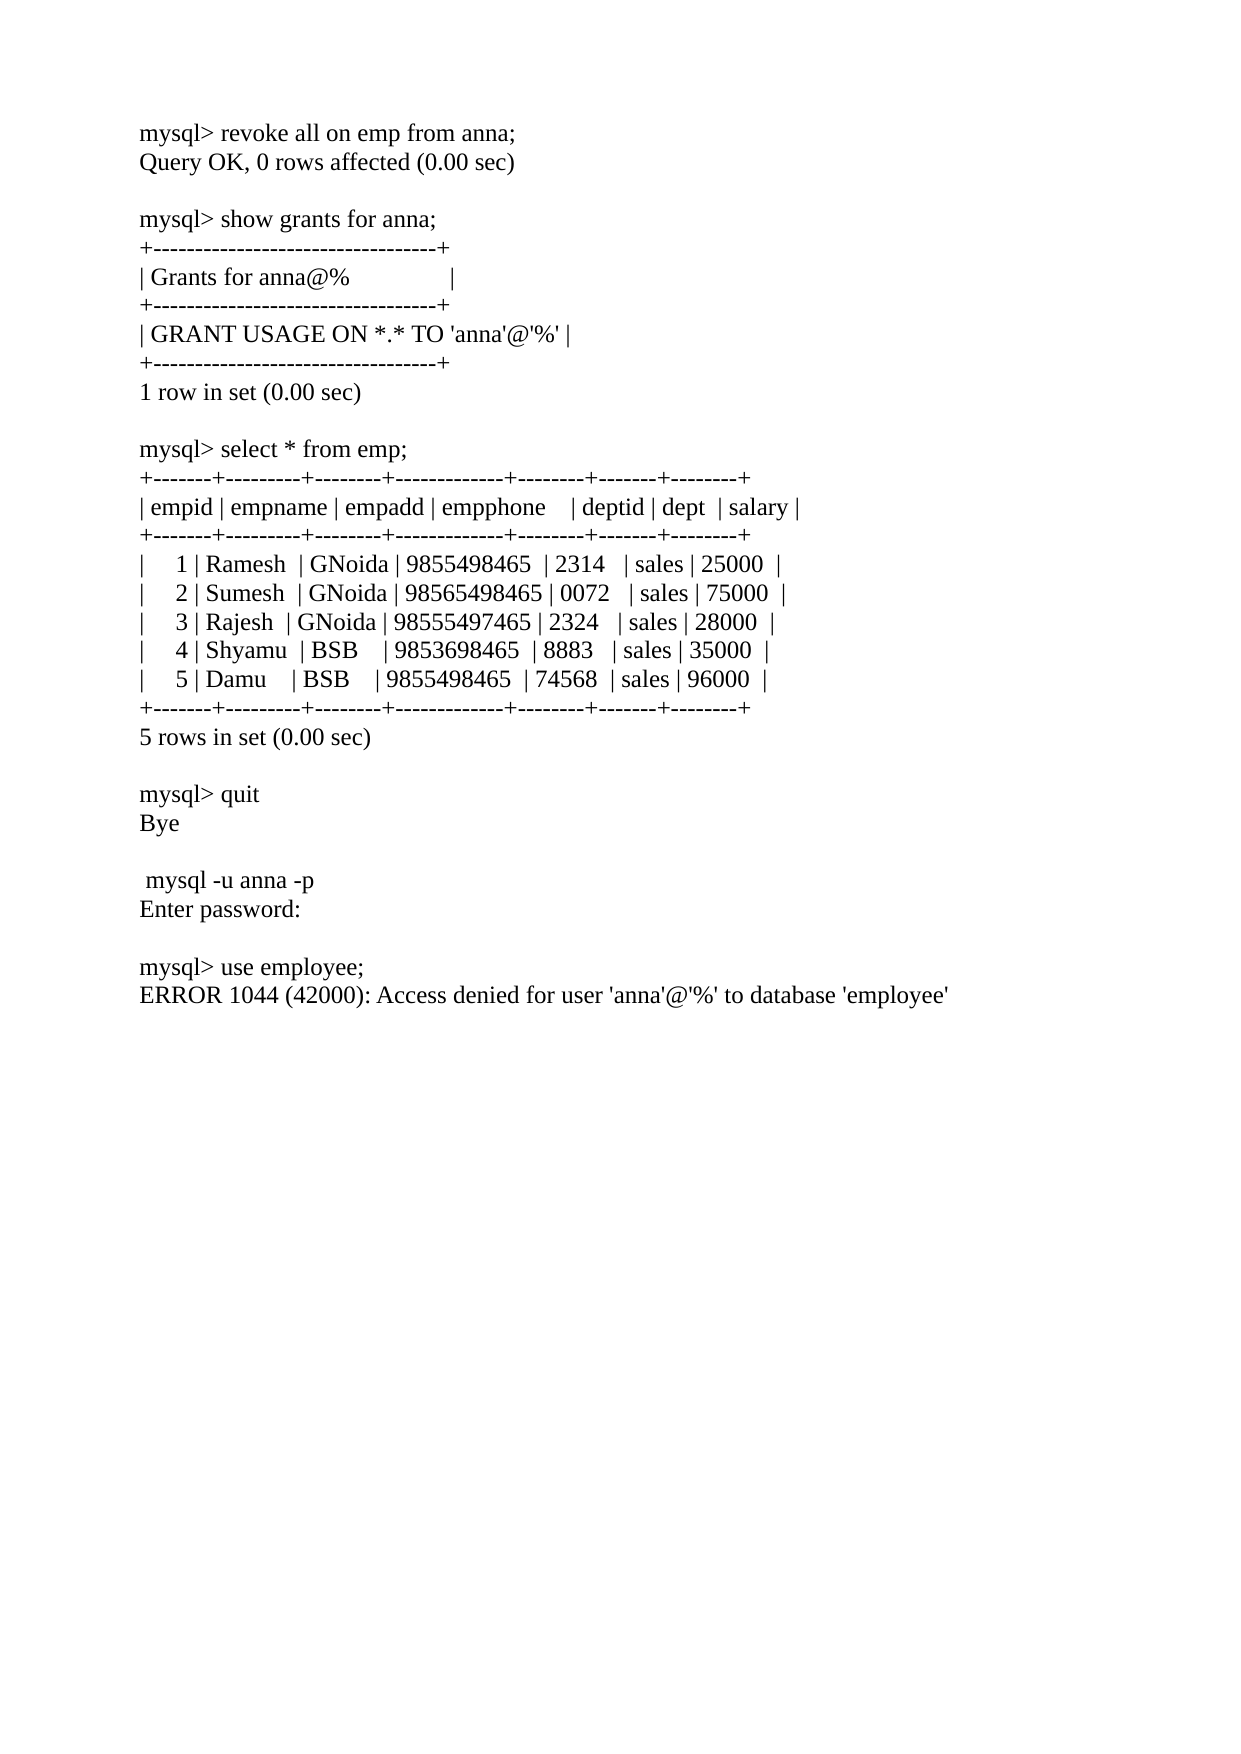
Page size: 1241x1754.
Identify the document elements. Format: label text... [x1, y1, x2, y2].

text | 5 | Damu | BSB | 9855498465 | 74568 | sales | 96000 | [139, 664, 1123, 693]
text +-------+---------+--------+-------------+--------+-------+--------+ [139, 521, 1123, 549]
text ERROR 1044 (42000): Access denied for user 'anna'@'%' to database 'employee' [139, 981, 1123, 1009]
text mysql> revoke all on emp from anna; [139, 118, 1123, 147]
text Bye [139, 808, 1123, 837]
text +----------------------------------+ [139, 348, 1123, 377]
text | 1 | Ramesh | GNoida | 9855498465 | 2314 | sales | 25000 | [139, 549, 1123, 578]
text | 4 | Shyamu | BSB | 9853698465 | 8883 | sales | 35000 | [139, 636, 1123, 664]
text mysql -u anna -p [139, 866, 1123, 894]
text mysql> show grants for anna; [139, 204, 1123, 233]
text 1 row in set (0.00 sec) [139, 377, 1123, 406]
text | 2 | Sumesh | GNoida | 98565498465 | 0072 | sales | 75000 | [139, 578, 1123, 607]
text 5 rows in set (0.00 sec) [139, 722, 1123, 751]
text +----------------------------------+ [139, 291, 1123, 319]
text +-------+---------+--------+-------------+--------+-------+--------+ [139, 693, 1123, 722]
text +-------+---------+--------+-------------+--------+-------+--------+ [139, 463, 1123, 492]
text mysql> use employee; [139, 952, 1123, 981]
text +----------------------------------+ [139, 233, 1123, 262]
text | empid | empname | empadd | empphone | deptid | dept | salary | [139, 492, 1123, 521]
text | GRANT USAGE ON *.* TO 'anna'@'%' | [139, 319, 1123, 348]
text mysql> select * from emp; [139, 434, 1123, 463]
text Query OK, 0 rows affected (0.00 sec) [139, 147, 1123, 176]
text mysql> quit [139, 779, 1123, 808]
text Enter password: [139, 894, 1123, 923]
text | Grants for anna@% | [139, 262, 1123, 291]
text | 3 | Rajesh | GNoida | 98555497465 | 2324 | sales | 28000 | [139, 607, 1123, 636]
